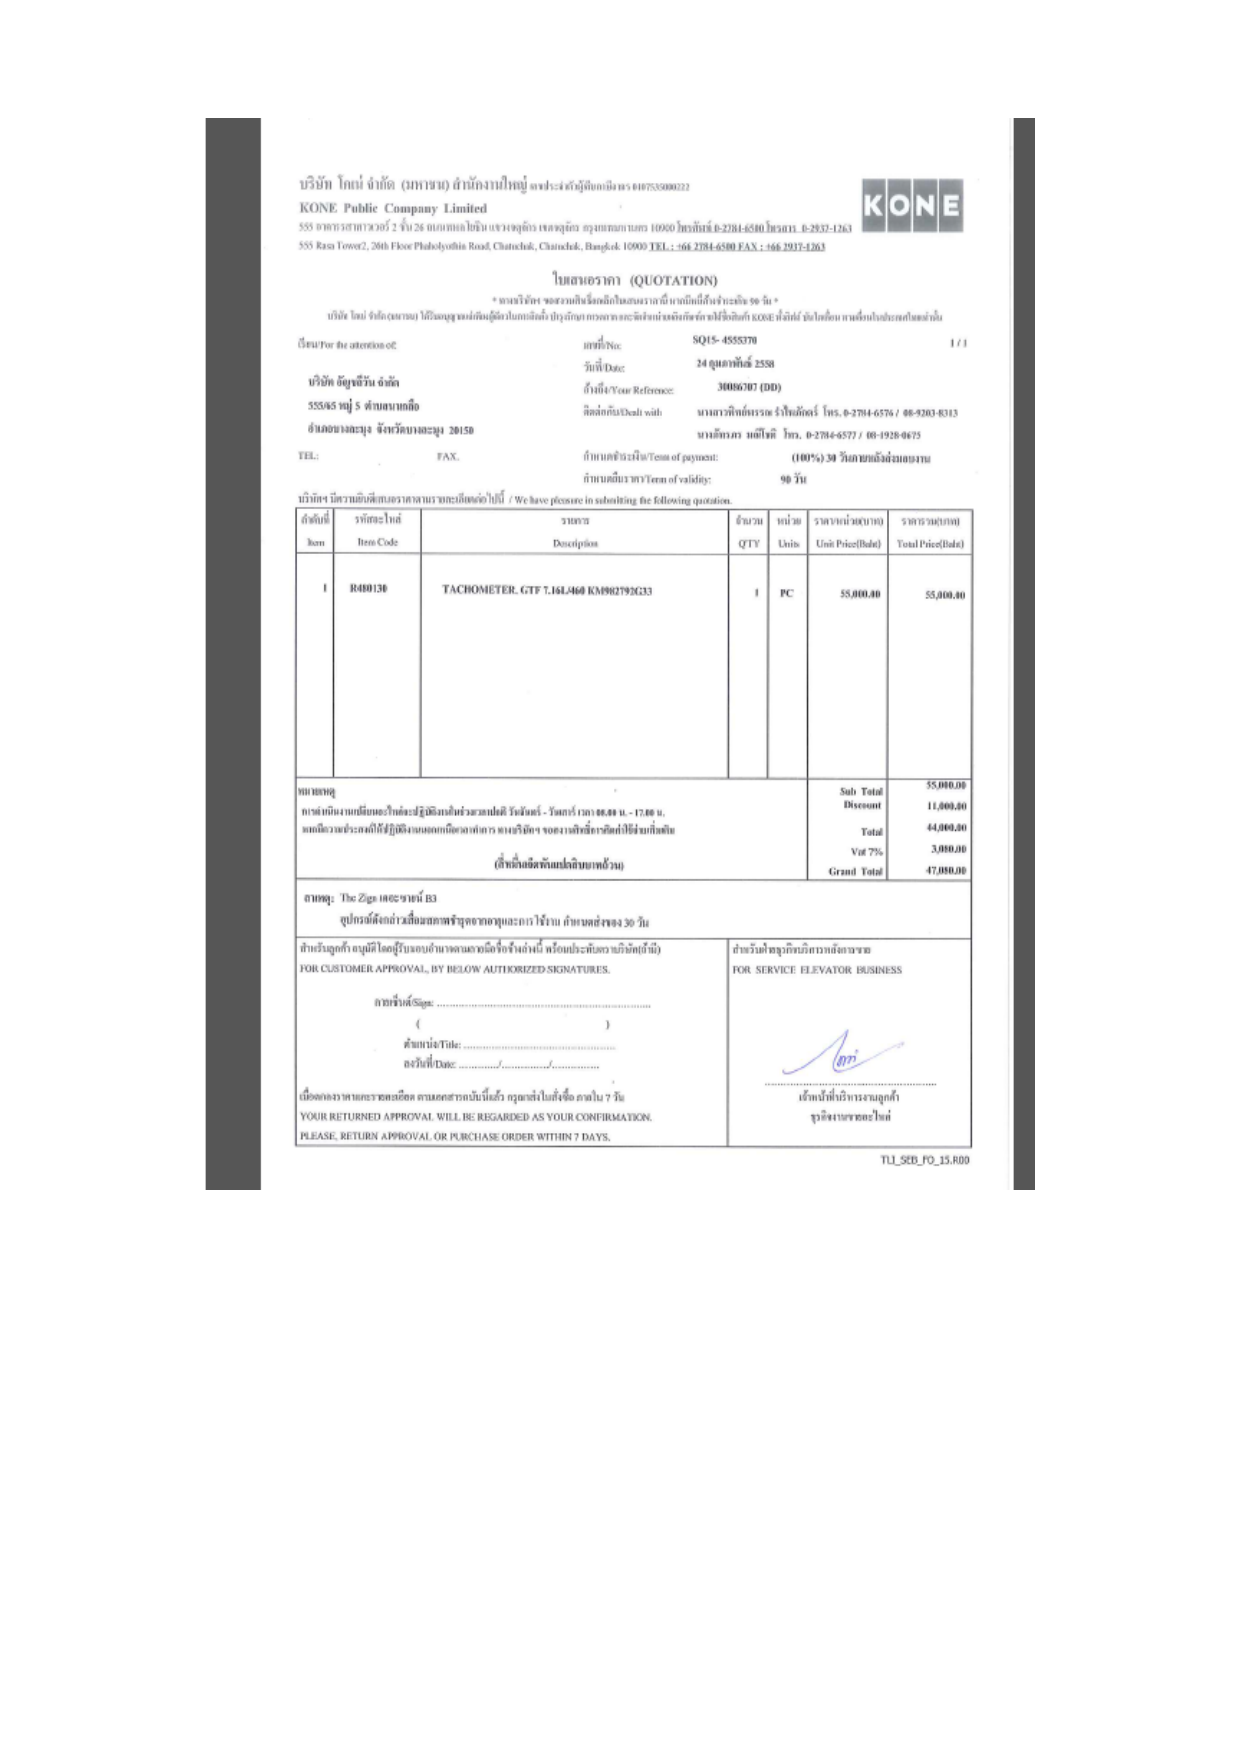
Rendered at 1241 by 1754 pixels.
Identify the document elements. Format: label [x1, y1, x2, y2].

picture [205, 118, 1035, 1190]
